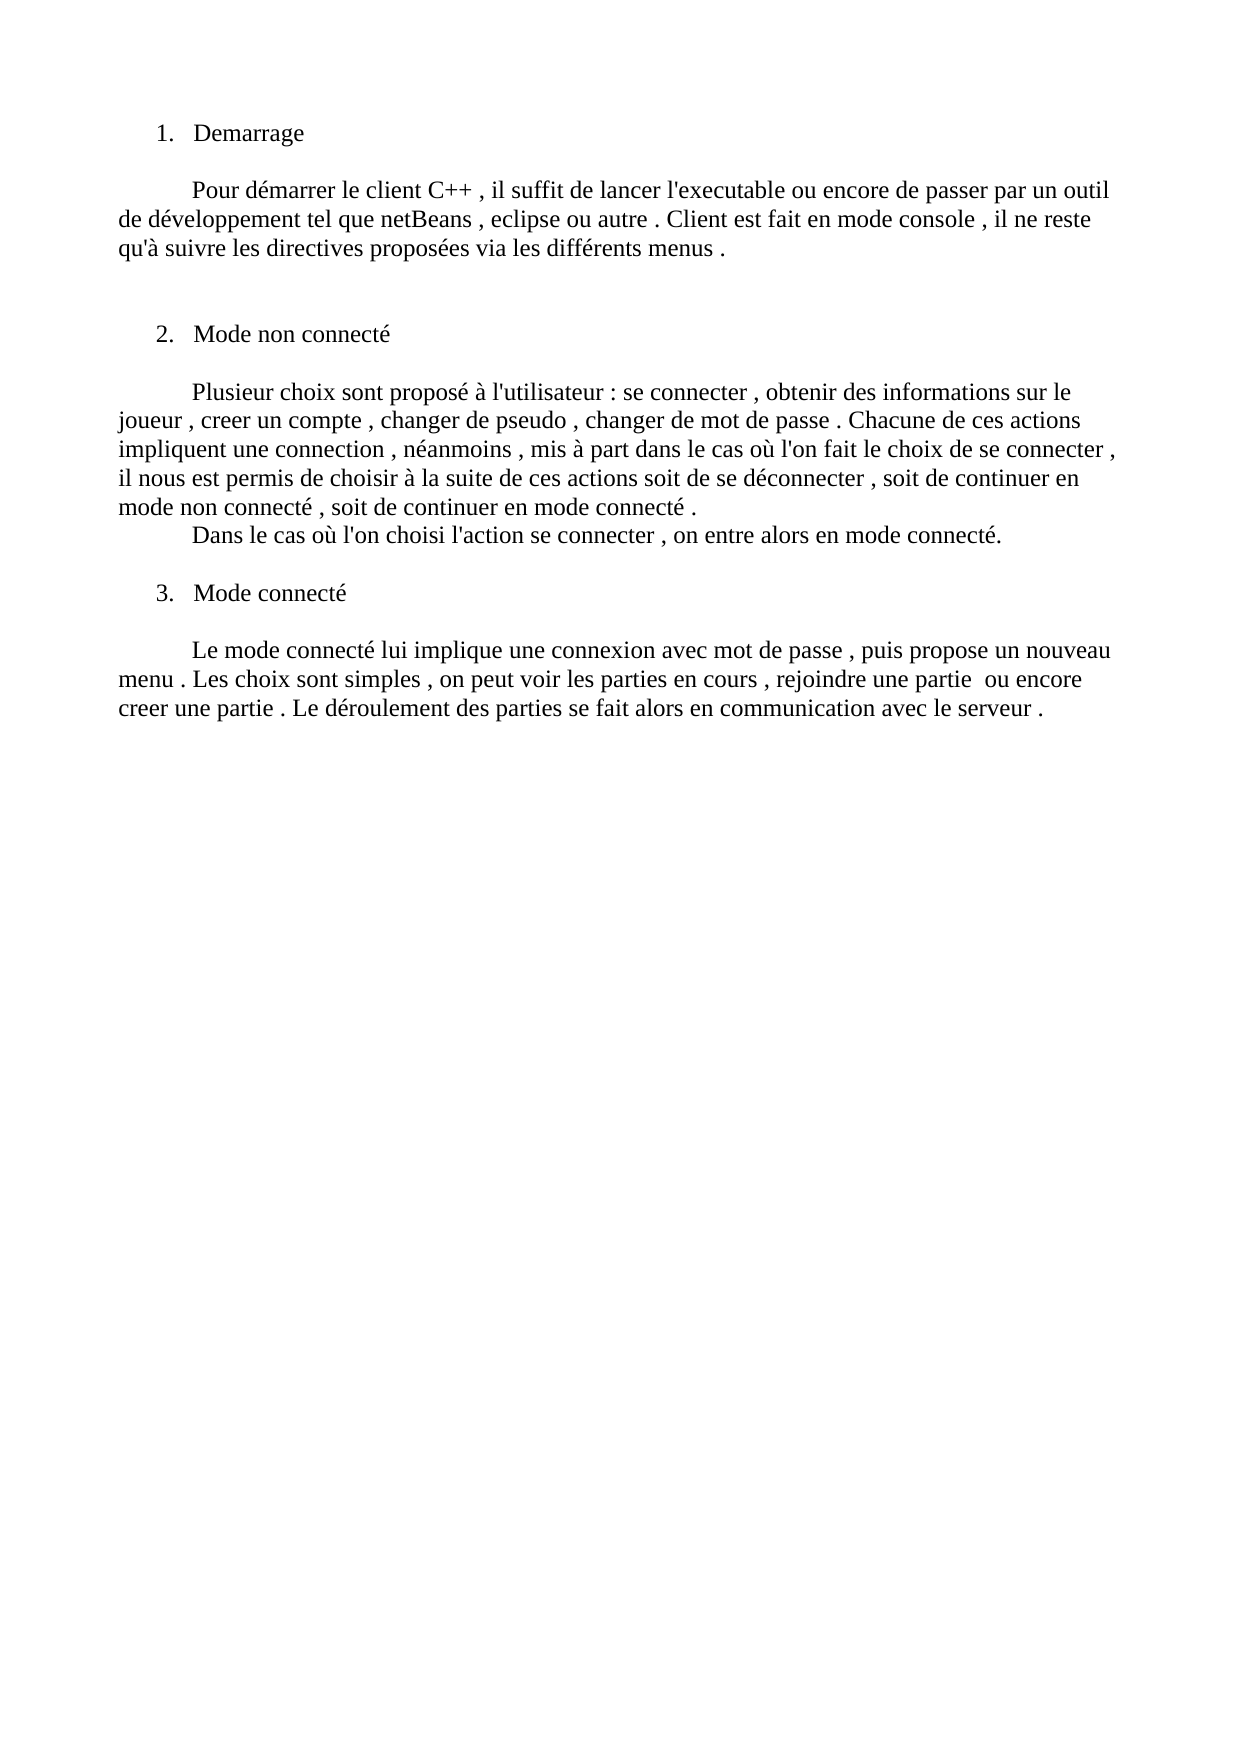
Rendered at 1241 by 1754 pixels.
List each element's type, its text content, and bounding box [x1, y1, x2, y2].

list Demarrage [156, 118, 1122, 147]
text Plusieur choix sont proposé à l'utilisateur : se connecter , obtenir des informations sur le joueur , creer un compte , changer de pseudo , changer de mot de passe . Chacune de ces actions impliquent une connection , néanmoins , mis à part dans le cas où l'on fait le choix de se connecter , il nous est permis de choisir à la suite de ces actions soit de se déconnecter , soit de continuer en mode non connecté , soit de continuer en mode connecté . [118, 377, 1122, 521]
list Mode non connecté [156, 319, 1122, 348]
text Le mode connecté lui implique une connexion avec mot de passe , puis propose un nouveau menu . Les choix sont simples , on peut voir les parties en cours , rejoindre une partie ou encore creer une partie . Le déroulement des parties se fait alors en communication avec le serveur . [118, 636, 1122, 722]
list Mode connecté [156, 578, 1122, 607]
text Pour démarrer le client C++ , il suffit de lancer l'executable ou encore de passer par un outil de développement tel que netBeans , eclipse ou autre . Client est fait en mode console , il ne reste qu'à suivre les directives proposées via les différents menus . [118, 176, 1122, 262]
text Dans le cas où l'on choisi l'action se connecter , on entre alors en mode connecté. [118, 521, 1122, 549]
